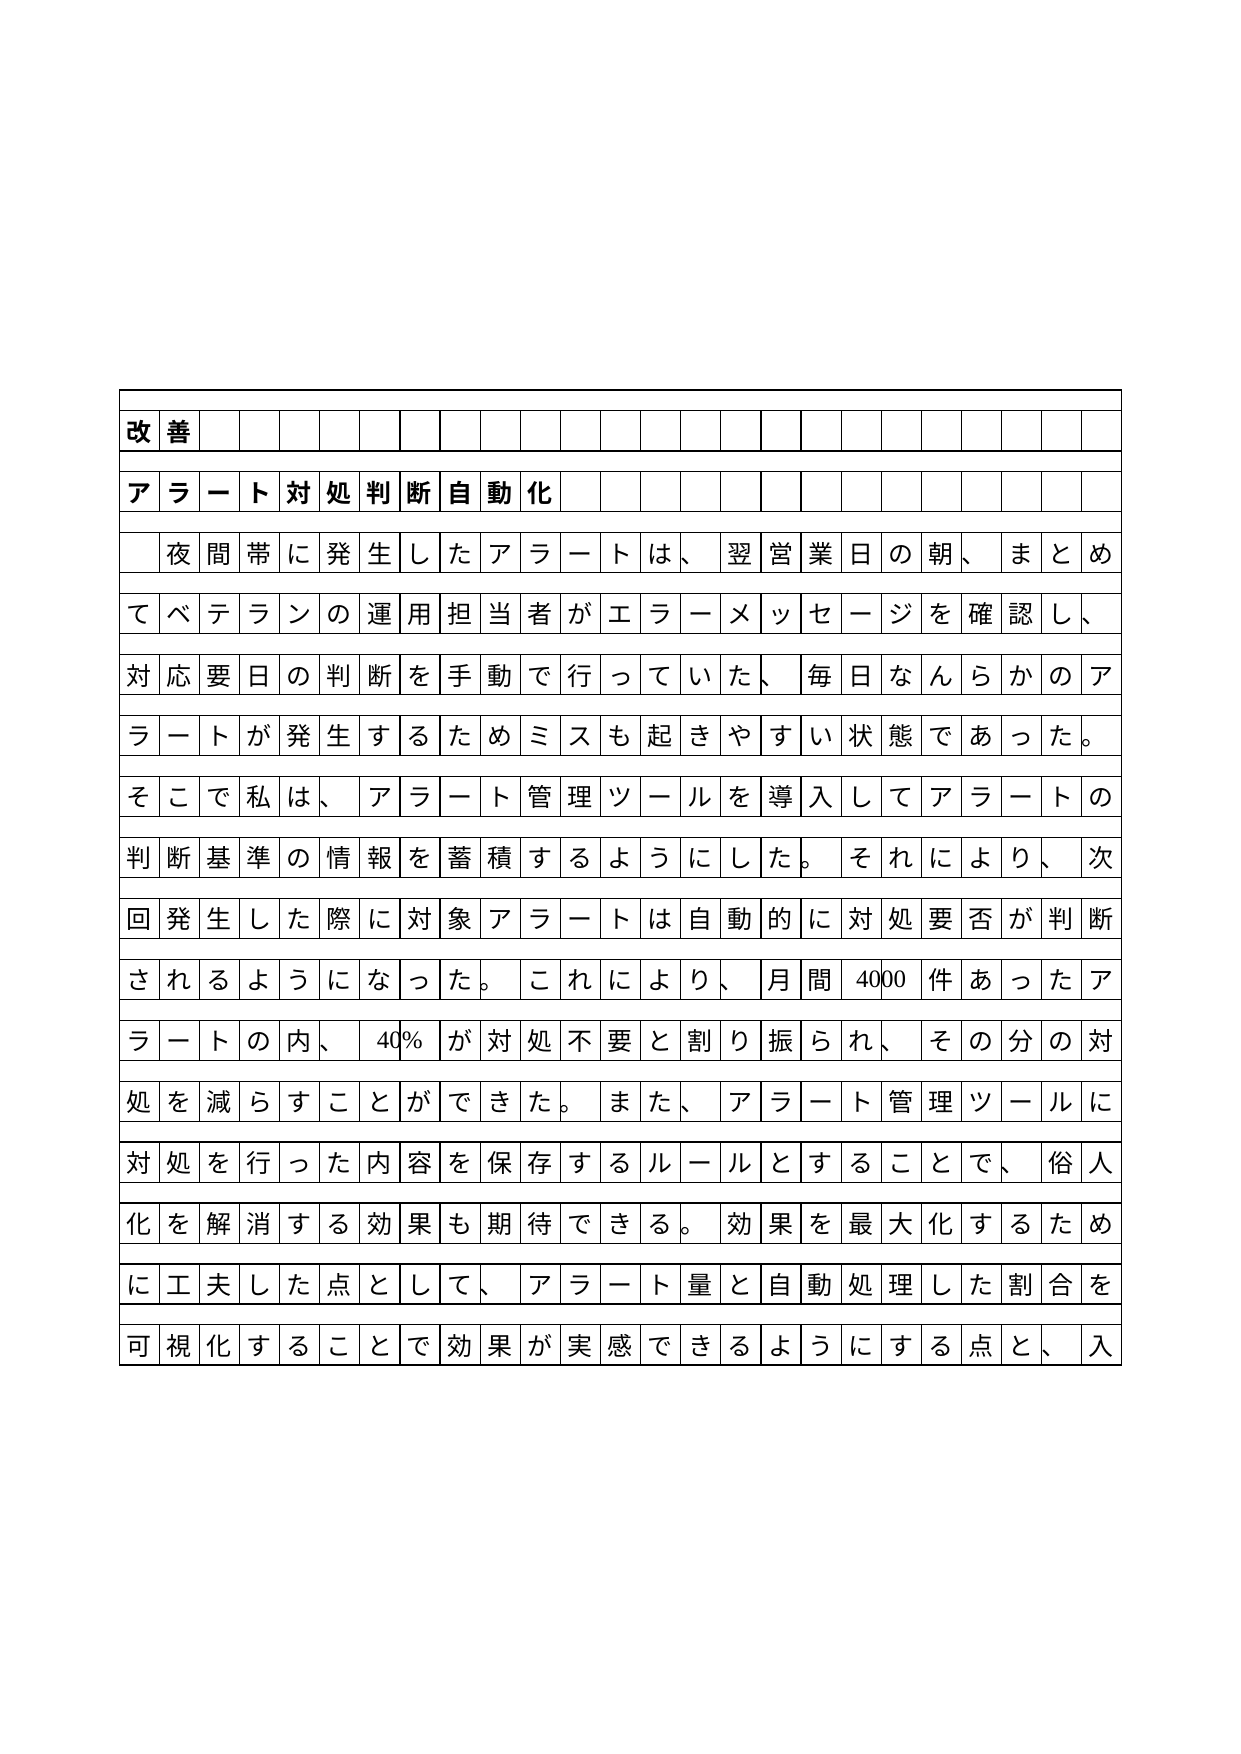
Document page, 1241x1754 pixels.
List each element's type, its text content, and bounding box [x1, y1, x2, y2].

text 夜間帯に発生したアラートは、翌営業日の朝、まとめてベテランの運用担当者がエラーメッセージを確認し、対応要日の判断を手動で行っていた、毎日なんらかのアラートが発生するためミスも起きやすい状態であった。そこで私は、アラート管理ツールを導入してアラートの判断基準の情報を蓄積するようにした。それにより、次回発生した際に対象アラートは自動的に対処要否が判断されるようになった。これにより、月間4000件あったアラートの内、40%が対処不要と割り振られ、その分の対処を減らすことができた。また、アラート管理ツールに対処を行った内容を保存するルールとすることで、俗人化を解消する効果も期待できる。効果を最大化するために工夫した点として、アラート量と自動処理した割合を可視化することで効果が実感できるようにする点と、入力が滞らないように週１回の定例会議を設けた点である。 [120, 1061, 1121, 1081]
text [521, 411, 560, 450]
text 夜間帯に発生したアラートは、翌営業日の朝、まとめてベテランの運用担当者がエラーメッセージを確認し、対応要日の判断を手動で行っていた、毎日なんらかのアラートが発生するためミスも起きやすい状態であった。そこで私は、アラート管理ツールを導入してアラートの判断基準の情報を蓄積するようにした。それにより、次回発生した際に対象アラートは自動的に対処要否が判断されるようになった。これにより、月間4000件あったアラートの内、40%が対処不要と割り振られ、その分の対処を減らすことができた。また、アラート管理ツールに対処を行った内容を保存するルールとすることで、俗人化を解消する効果も期待できる。効果を最大化するために工夫した点として、アラート量と自動処理した割合を可視化することで効果が実感できるようにする点と、入力が滞らないように週１回の定例会議を設けた点である。 [120, 1000, 1121, 1020]
text [922, 472, 961, 511]
text [922, 411, 961, 450]
text [802, 411, 841, 450]
text ラ [160, 472, 199, 511]
text [280, 411, 319, 450]
text [561, 472, 600, 511]
text 処 [320, 472, 359, 511]
text [1002, 472, 1041, 511]
text [401, 411, 439, 450]
text 夜間帯に発生したアラートは、翌営業日の朝、まとめてベテランの運用担当者がエラーメッセージを確認し、対応要日の判断を手動で行っていた、毎日なんらかのアラートが発生するためミスも起きやすい状態であった。そこで私は、アラート管理ツールを導入してアラートの判断基準の情報を蓄積するようにした。それにより、次回発生した際に対象アラートは自動的に対処要否が判断されるようになった。これにより、月間4000件あったアラートの内、40%が対処不要と割り振られ、その分の対処を減らすことができた。また、アラート管理ツールに対処を行った内容を保存するルールとすることで、俗人化を解消する効果も期待できる。効果を最大化するために工夫した点として、アラート量と自動処理した割合を可視化することで効果が実感できるようにする点と、入力が滞らないように週１回の定例会議を設けた点である。 [120, 634, 1121, 654]
text 夜間帯に発生したアラートは、翌営業日の朝、まとめてベテランの運用担当者がエラーメッセージを確認し、対応要日の判断を手動で行っていた、毎日なんらかのアラートが発生するためミスも起きやすい状態であった。そこで私は、アラート管理ツールを導入してアラートの判断基準の情報を蓄積するようにした。それにより、次回発生した際に対象アラートは自動的に対処要否が判断されるようになった。これにより、月間4000件あったアラートの内、40%が対処不要と割り振られ、その分の対処を減らすことができた。また、アラート管理ツールに対処を行った内容を保存するルールとすることで、俗人化を解消する効果も期待できる。効果を最大化するために工夫した点として、アラート量と自動処理した割合を可視化することで効果が実感できるようにする点と、入力が滞らないように週１回の定例会議を設けた点である。 [120, 1183, 1121, 1202]
text [360, 411, 399, 450]
text 断 [401, 472, 439, 511]
text [681, 411, 720, 450]
text [721, 411, 760, 450]
text 夜間帯に発生したアラートは、翌営業日の朝、まとめてベテランの運用担当者がエラーメッセージを確認し、対応要日の判断を手動で行っていた、毎日なんらかのアラートが発生するためミスも起きやすい状態であった。そこで私は、アラート管理ツールを導入してアラートの判断基準の情報を蓄積するようにした。それにより、次回発生した際に対象アラートは自動的に対処要否が判断されるようになった。これにより、月間4000件あったアラートの内、40%が対処不要と割り振られ、その分の対処を減らすことができた。また、アラート管理ツールに対処を行った内容を保存するルールとすることで、俗人化を解消する効果も期待できる。効果を最大化するために工夫した点として、アラート量と自動処理した割合を可視化することで効果が実感できるようにする点と、入力が滞らないように週１回の定例会議を設けた点である。 [120, 756, 1121, 776]
text [1042, 411, 1081, 450]
text [601, 472, 640, 511]
text [721, 472, 760, 511]
text [882, 411, 921, 450]
text [962, 411, 1001, 450]
text 夜間帯に発生したアラートは、翌営業日の朝、まとめてベテランの運用担当者がエラーメッセージを確認し、対応要日の判断を手動で行っていた、毎日なんらかのアラートが発生するためミスも起きやすい状態であった。そこで私は、アラート管理ツールを導入してアラートの判断基準の情報を蓄積するようにした。それにより、次回発生した際に対象アラートは自動的に対処要否が判断されるようになった。これにより、月間4000件あったアラートの内、40%が対処不要と割り振られ、その分の対処を減らすことができた。また、アラート管理ツールに対処を行った内容を保存するルールとすることで、俗人化を解消する効果も期待できる。効果を最大化するために工夫した点として、アラート量と自動処理した割合を可視化することで効果が実感できるようにする点と、入力が滞らないように週１回の定例会議を設けた点である。 [120, 512, 1121, 532]
text [601, 411, 640, 450]
text [320, 411, 359, 450]
text [240, 411, 279, 450]
text 夜間帯に発生したアラートは、翌営業日の朝、まとめてベテランの運用担当者がエラーメッセージを確認し、対応要日の判断を手動で行っていた、毎日なんらかのアラートが発生するためミスも起きやすい状態であった。そこで私は、アラート管理ツールを導入してアラートの判断基準の情報を蓄積するようにした。それにより、次回発生した際に対象アラートは自動的に対処要否が判断されるようになった。これにより、月間4000件あったアラートの内、40%が対処不要と割り振られ、その分の対処を減らすことができた。また、アラート管理ツールに対処を行った内容を保存するルールとすることで、俗人化を解消する効果も期待できる。効果を最大化するために工夫した点として、アラート量と自動処理した割合を可視化することで効果が実感できるようにする点と、入力が滞らないように週１回の定例会議を設けた点である。 [120, 939, 1121, 959]
text 動 [481, 472, 520, 511]
text [762, 411, 800, 450]
text 夜間帯に発生したアラートは、翌営業日の朝、まとめてベテランの運用担当者がエラーメッセージを確認し、対応要日の判断を手動で行っていた、毎日なんらかのアラートが発生するためミスも起きやすい状態であった。そこで私は、アラート管理ツールを導入してアラートの判断基準の情報を蓄積するようにした。それにより、次回発生した際に対象アラートは自動的に対処要否が判断されるようになった。これにより、月間4000件あったアラートの内、40%が対処不要と割り振られ、その分の対処を減らすことができた。また、アラート管理ツールに対処を行った内容を保存するルールとすることで、俗人化を解消する効果も期待できる。効果を最大化するために工夫した点として、アラート量と自動処理した割合を可視化することで効果が実感できるようにする点と、入力が滞らないように週１回の定例会議を設けた点である。 [120, 695, 1121, 715]
text [1082, 411, 1121, 450]
text 改 [120, 411, 159, 450]
text [1042, 472, 1081, 511]
text [681, 472, 720, 511]
text 善 [160, 411, 199, 450]
text [762, 472, 800, 511]
text [842, 411, 881, 450]
text [1082, 472, 1121, 511]
text 自 [441, 472, 480, 511]
text [641, 472, 680, 511]
text 夜間帯に発生したアラートは、翌営業日の朝、まとめてベテランの運用担当者がエラーメッセージを確認し、対応要日の判断を手動で行っていた、毎日なんらかのアラートが発生するためミスも起きやすい状態であった。そこで私は、アラート管理ツールを導入してアラートの判断基準の情報を蓄積するようにした。それにより、次回発生した際に対象アラートは自動的に対処要否が判断されるようになった。これにより、月間4000件あったアラートの内、40%が対処不要と割り振られ、その分の対処を減らすことができた。また、アラート管理ツールに対処を行った内容を保存するルールとすることで、俗人化を解消する効果も期待できる。効果を最大化するために工夫した点として、アラート量と自動処理した割合を可視化することで効果が実感できるようにする点と、入力が滞らないように週１回の定例会議を設けた点である。 [120, 817, 1121, 837]
text [842, 472, 881, 511]
text [882, 472, 921, 511]
text [962, 472, 1001, 511]
text [641, 411, 680, 450]
text ー [200, 472, 239, 511]
text 夜間帯に発生したアラートは、翌営業日の朝、まとめてベテランの運用担当者がエラーメッセージを確認し、対応要日の判断を手動で行っていた、毎日なんらかのアラートが発生するためミスも起きやすい状態であった。そこで私は、アラート管理ツールを導入してアラートの判断基準の情報を蓄積するようにした。それにより、次回発生した際に対象アラートは自動的に対処要否が判断されるようになった。これにより、月間4000件あったアラートの内、40%が対処不要と割り振られ、その分の対処を減らすことができた。また、アラート管理ツールに対処を行った内容を保存するルールとすることで、俗人化を解消する効果も期待できる。効果を最大化するために工夫した点として、アラート量と自動処理した割合を可視化することで効果が実感できるようにする点と、入力が滞らないように週１回の定例会議を設けた点である。 [120, 1305, 1121, 1324]
text ト [240, 472, 279, 511]
text 夜間帯に発生したアラートは、翌営業日の朝、まとめてベテランの運用担当者がエラーメッセージを確認し、対応要日の判断を手動で行っていた、毎日なんらかのアラートが発生するためミスも起きやすい状態であった。そこで私は、アラート管理ツールを導入してアラートの判断基準の情報を蓄積するようにした。それにより、次回発生した際に対象アラートは自動的に対処要否が判断されるようになった。これにより、月間4000件あったアラートの内、40%が対処不要と割り振られ、その分の対処を減らすことができた。また、アラート管理ツールに対処を行った内容を保存するルールとすることで、俗人化を解消する効果も期待できる。効果を最大化するために工夫した点として、アラート量と自動処理した割合を可視化することで効果が実感できるようにする点と、入力が滞らないように週１回の定例会議を設けた点である。 [120, 573, 1121, 593]
text 対 [280, 472, 319, 511]
text [481, 411, 520, 450]
text [561, 411, 600, 450]
text 夜間帯に発生したアラートは、翌営業日の朝、まとめてベテランの運用担当者がエラーメッセージを確認し、対応要日の判断を手動で行っていた、毎日なんらかのアラートが発生するためミスも起きやすい状態であった。そこで私は、アラート管理ツールを導入してアラートの判断基準の情報を蓄積するようにした。それにより、次回発生した際に対象アラートは自動的に対処要否が判断されるようになった。これにより、月間4000件あったアラートの内、40%が対処不要と割り振られ、その分の対処を減らすことができた。また、アラート管理ツールに対処を行った内容を保存するルールとすることで、俗人化を解消する効果も期待できる。効果を最大化するために工夫した点として、アラート量と自動処理した割合を可視化することで効果が実感できるようにする点と、入力が滞らないように週１回の定例会議を設けた点である。 [120, 1122, 1121, 1141]
text 化 [521, 472, 560, 511]
text ア [120, 472, 159, 511]
text [120, 452, 1121, 471]
text [120, 391, 1121, 410]
text 夜間帯に発生したアラートは、翌営業日の朝、まとめてベテランの運用担当者がエラーメッセージを確認し、対応要日の判断を手動で行っていた、毎日なんらかのアラートが発生するためミスも起きやすい状態であった。そこで私は、アラート管理ツールを導入してアラートの判断基準の情報を蓄積するようにした。それにより、次回発生した際に対象アラートは自動的に対処要否が判断されるようになった。これにより、月間4000件あったアラートの内、40%が対処不要と割り振られ、その分の対処を減らすことができた。また、アラート管理ツールに対処を行った内容を保存するルールとすることで、俗人化を解消する効果も期待できる。効果を最大化するために工夫した点として、アラート量と自動処理した割合を可視化することで効果が実感できるようにする点と、入力が滞らないように週１回の定例会議を設けた点である。 [120, 1244, 1121, 1263]
text [441, 411, 480, 450]
text 夜間帯に発生したアラートは、翌営業日の朝、まとめてベテランの運用担当者がエラーメッセージを確認し、対応要日の判断を手動で行っていた、毎日なんらかのアラートが発生するためミスも起きやすい状態であった。そこで私は、アラート管理ツールを導入してアラートの判断基準の情報を蓄積するようにした。それにより、次回発生した際に対象アラートは自動的に対処要否が判断されるようになった。これにより、月間4000件あったアラートの内、40%が対処不要と割り振られ、その分の対処を減らすことができた。また、アラート管理ツールに対処を行った内容を保存するルールとすることで、俗人化を解消する効果も期待できる。効果を最大化するために工夫した点として、アラート量と自動処理した割合を可視化することで効果が実感できるようにする点と、入力が滞らないように週１回の定例会議を設けた点である。 [120, 878, 1121, 898]
text 判 [360, 472, 399, 511]
text [802, 472, 841, 511]
text [1002, 411, 1041, 450]
text [200, 411, 239, 450]
